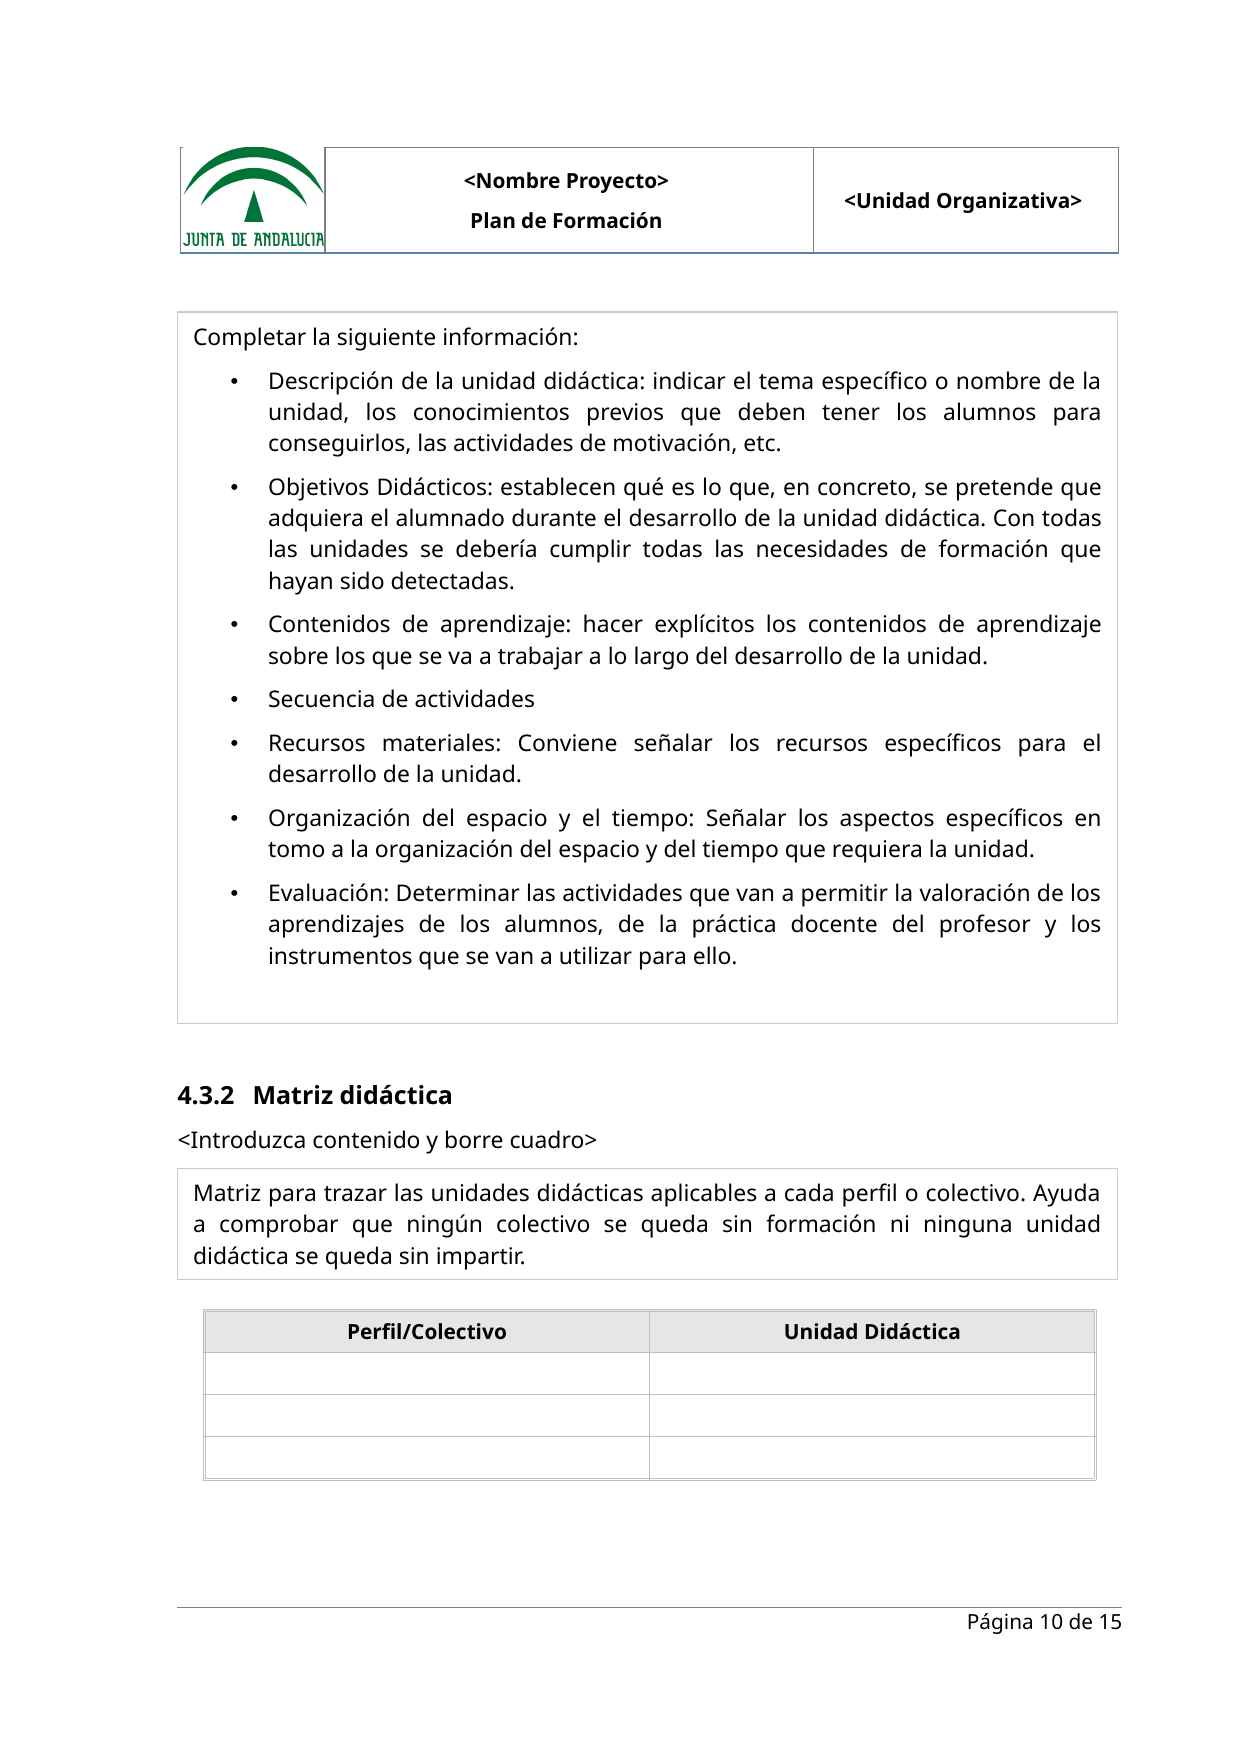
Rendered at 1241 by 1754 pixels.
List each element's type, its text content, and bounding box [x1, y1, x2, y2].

list Secuencia de actividades [230, 683, 1102, 714]
table_cell [650, 1353, 1094, 1394]
list Descripción de la unidad didáctica: indicar el tema específico o nombre de la unidad, los conocimientos previos que deben tener los alumnos para conseguirlos, las actividades de motivación, etc. [230, 364, 1102, 458]
text <Introduzca contenido y borre cuadro> [177, 1124, 1122, 1155]
table_cell [206, 1437, 649, 1478]
table_cell [650, 1395, 1094, 1436]
table_header Perfil/Colectivo [206, 1312, 649, 1352]
table_cell [206, 1395, 649, 1436]
list Contenidos de aprendizaje: hacer explícitos los contenidos de aprendizaje sobre los que se va a trabajar a lo largo del desarrollo de la unidad. [230, 608, 1102, 671]
list Organización del espacio y el tiempo: Señalar los aspectos específicos en tomo a la organización del espacio y del tiempo que requiera la unidad. [230, 802, 1102, 864]
list Objetivos Didácticos: establecen qué es lo que, en concreto, se pretende que adquiera el alumnado durante el desarrollo de la unidad didáctica. Con todas las unidades se debería cumplir todas las necesidades de formación que hayan sido detectadas. [230, 471, 1102, 596]
text Matriz para trazar las unidades didácticas aplicables a cada perfil o colectivo. Ayuda a comprobar que ningún colectivo se queda sin formación ni ninguna unidad didáctica se queda sin impartir. [193, 1177, 1102, 1271]
table_cell [650, 1437, 1094, 1478]
list Recursos materiales: Conviene señalar los recursos específicos para el desarrollo de la unidad. [230, 727, 1102, 789]
picture [183, 147, 324, 246]
table_header Unidad Didáctica [650, 1312, 1094, 1352]
text Completar la siguiente información: [193, 321, 1102, 352]
list Evaluación: Determinar las actividades que van a permitir la valoración de los aprendizajes de los alumnos, de la práctica docente del profesor y los instrumentos que se van a utilizar para ello. [230, 877, 1102, 971]
subtitle Matriz didáctica [177, 1077, 1122, 1111]
table_cell [206, 1353, 649, 1394]
